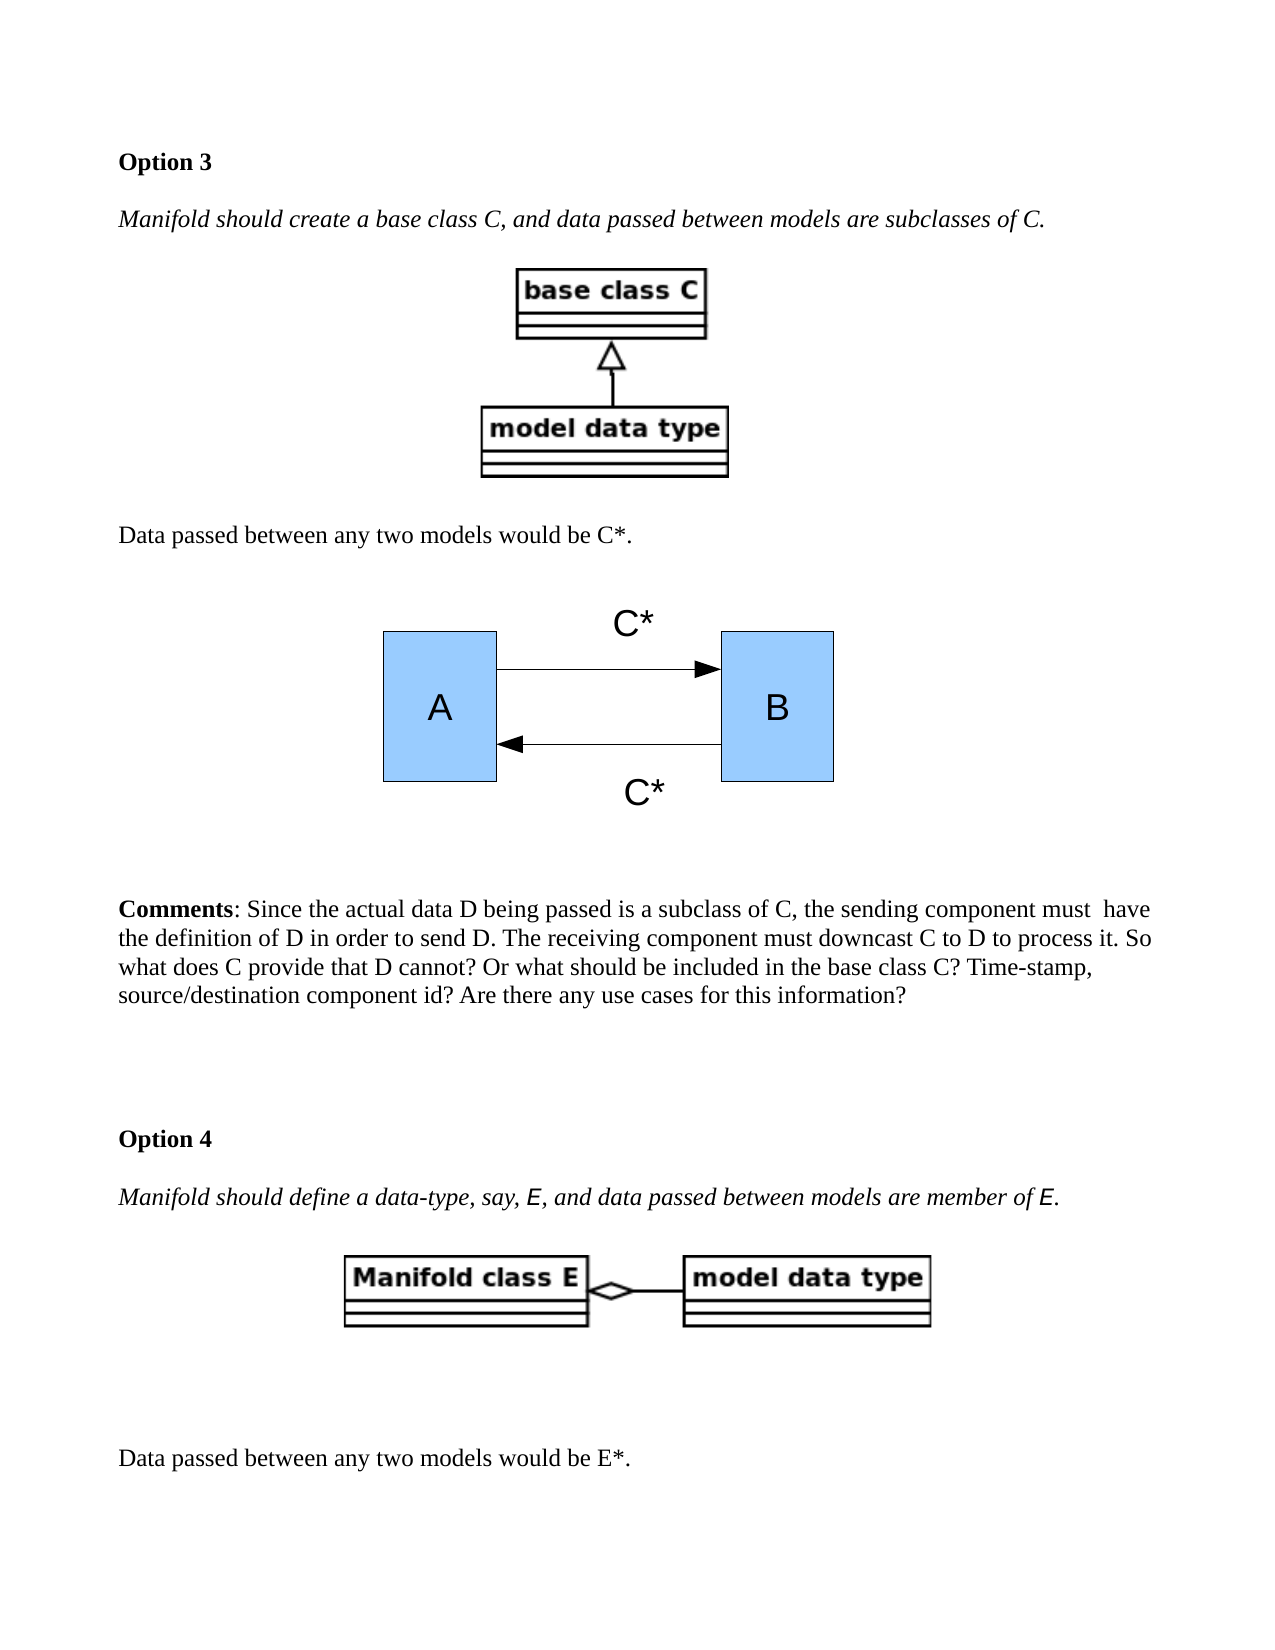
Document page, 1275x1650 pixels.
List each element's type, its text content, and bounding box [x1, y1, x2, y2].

text Option 3 [118, 147, 1157, 176]
text Data passed between any two models would be C*. [118, 521, 1157, 549]
picture [480, 268, 729, 478]
text Option 4 [118, 1124, 1157, 1153]
text Data passed between any two models would be E*. [118, 1443, 1157, 1471]
picture [343, 1255, 932, 1342]
text Manifold should define a data-type, say, E, and data passed between models are member of E. [118, 1182, 1157, 1213]
text Manifold should create a base class C, and data passed between models are subclasses of C. [118, 204, 1157, 233]
text Comments: Since the actual data D being passed is a subclass of C, the sending component must have the definition of D in order to send D. The receiving component must downcast C to D to process it. So what does C provide that D cannot? Or what should be included in the base class C? Time-stamp, source/destination component id? Are there any use cases for this information? [118, 894, 1157, 1009]
